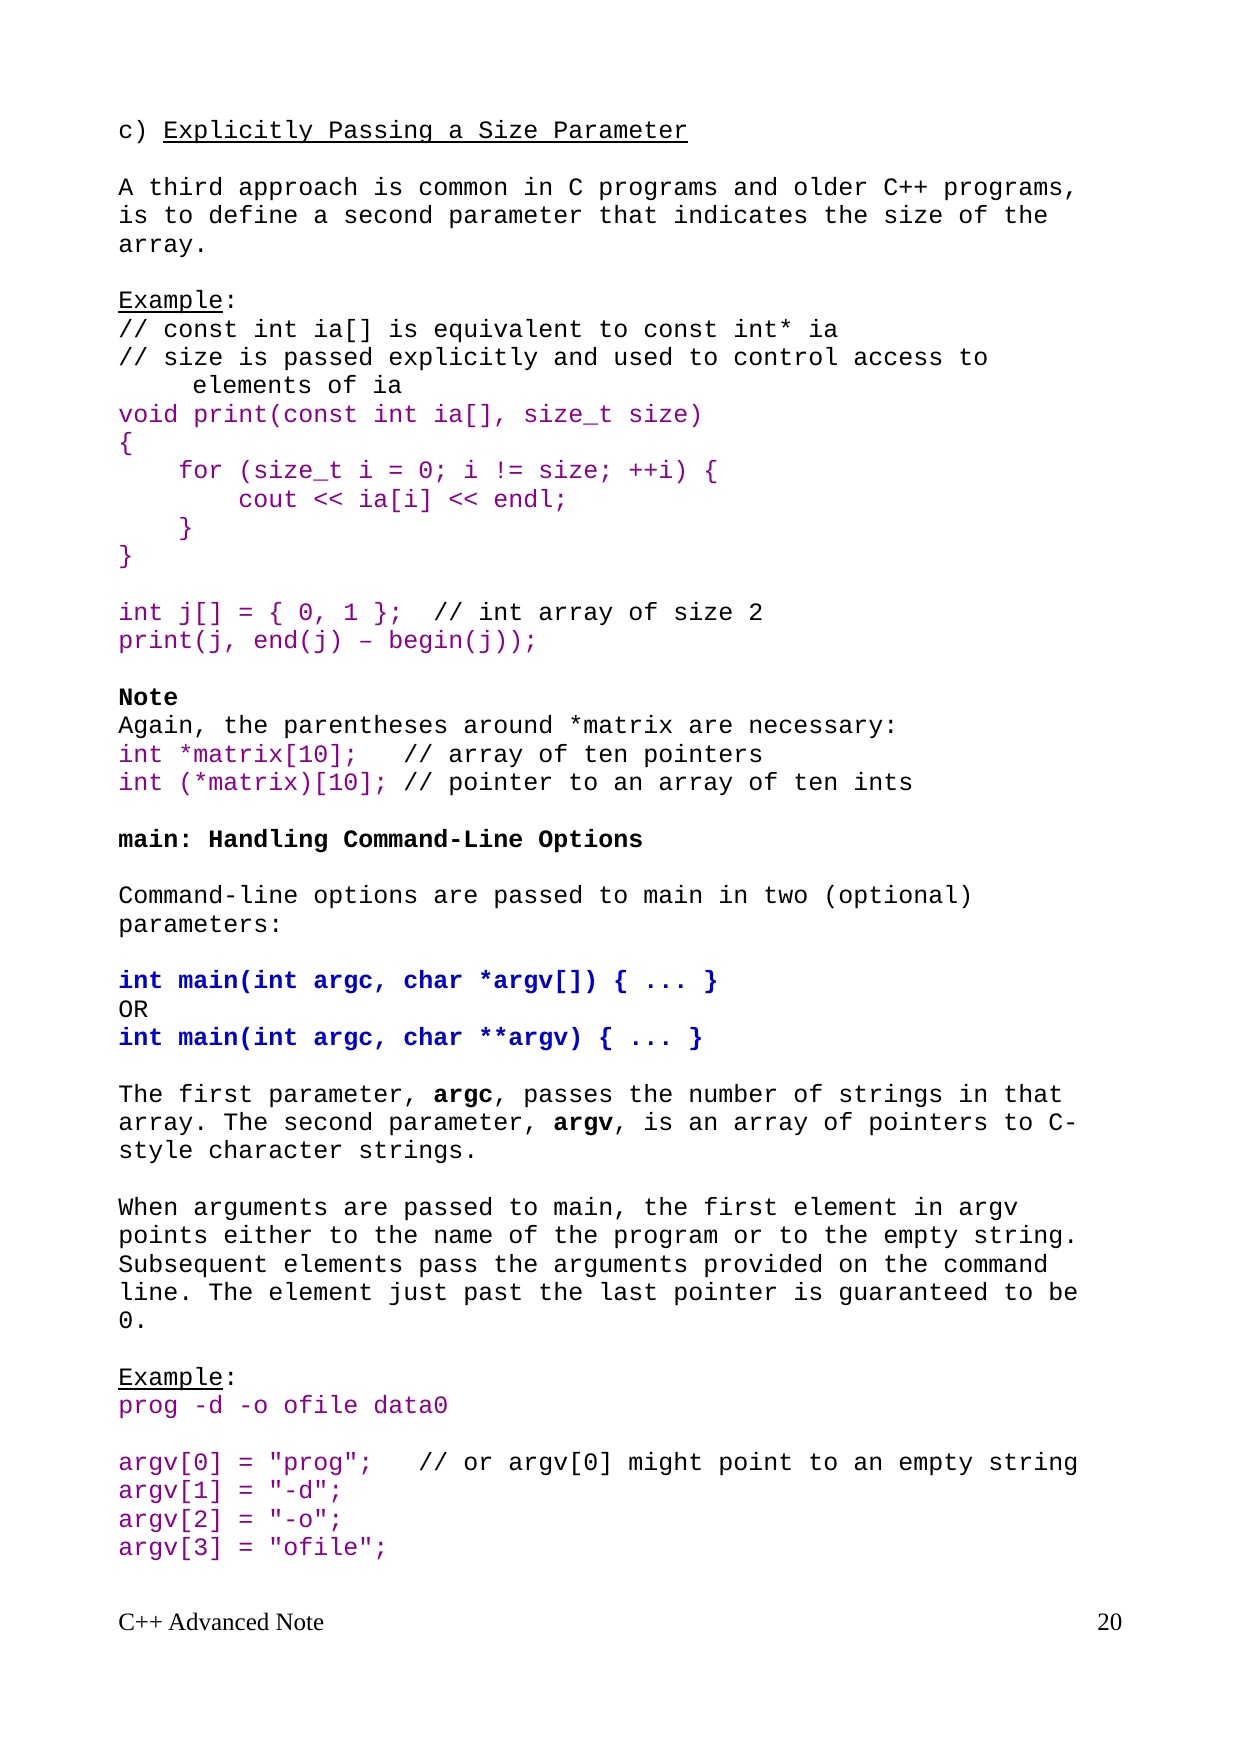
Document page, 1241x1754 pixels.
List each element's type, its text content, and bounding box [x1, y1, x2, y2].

text argv[2] = "-o"; [118, 1506, 1122, 1535]
text int (*matrix)[10]; // pointer to an array of ten ints [118, 770, 1122, 798]
text The first parameter, argc, passes the number of strings in that array. The second parameter, argv, is an array of pointers to C-style character strings. [118, 1081, 1122, 1166]
text int *matrix[10]; // array of ten pointers [118, 741, 1122, 770]
text // size is passed explicitly and used to control access to elements of ia [118, 345, 1122, 401]
text Note [118, 685, 1122, 713]
text } [118, 543, 1122, 571]
text c) Explicitly Passing a Size Parameter [118, 118, 1122, 146]
text int main(int argc, char **argv) { ... } [118, 1025, 1122, 1053]
text argv[3] = "ofile"; [118, 1535, 1122, 1563]
text } [118, 515, 1122, 543]
text argv[1] = "-d"; [118, 1478, 1122, 1506]
text { [118, 430, 1122, 458]
text void print(const int ia[], size_t size) [118, 401, 1122, 430]
text Example: [118, 1365, 1122, 1393]
text prog -d -o ofile data0 [118, 1393, 1122, 1421]
text for (size_t i = 0; i != size; ++i) { [118, 458, 1122, 486]
text cout << ia[i] << endl; [118, 486, 1122, 515]
text OR [118, 996, 1122, 1025]
text Command-line options are passed to main in two (optional) parameters: [118, 883, 1122, 940]
text Again, the parentheses around *matrix are necessary: [118, 713, 1122, 741]
text argv[0] = "prog"; // or argv[0] might point to an empty string [118, 1450, 1122, 1478]
text When arguments are passed to main, the first element in argv points either to the name of the program or to the empty string. Subsequent elements pass the arguments provided on the command line. The element just past the last pointer is guaranteed to be 0. [118, 1195, 1122, 1336]
text // const int ia[] is equivalent to const int* ia [118, 316, 1122, 345]
text print(j, end(j) – begin(j)); [118, 628, 1122, 656]
text main: Handling Command-Line Options [118, 826, 1122, 855]
text int main(int argc, char *argv[]) { ... } [118, 968, 1122, 996]
text int j[] = { 0, 1 }; // int array of size 2 [118, 600, 1122, 628]
text A third approach is common in C programs and older C++ programs, is to define a second parameter that indicates the size of the array. [118, 175, 1122, 260]
text Example: [118, 288, 1122, 316]
